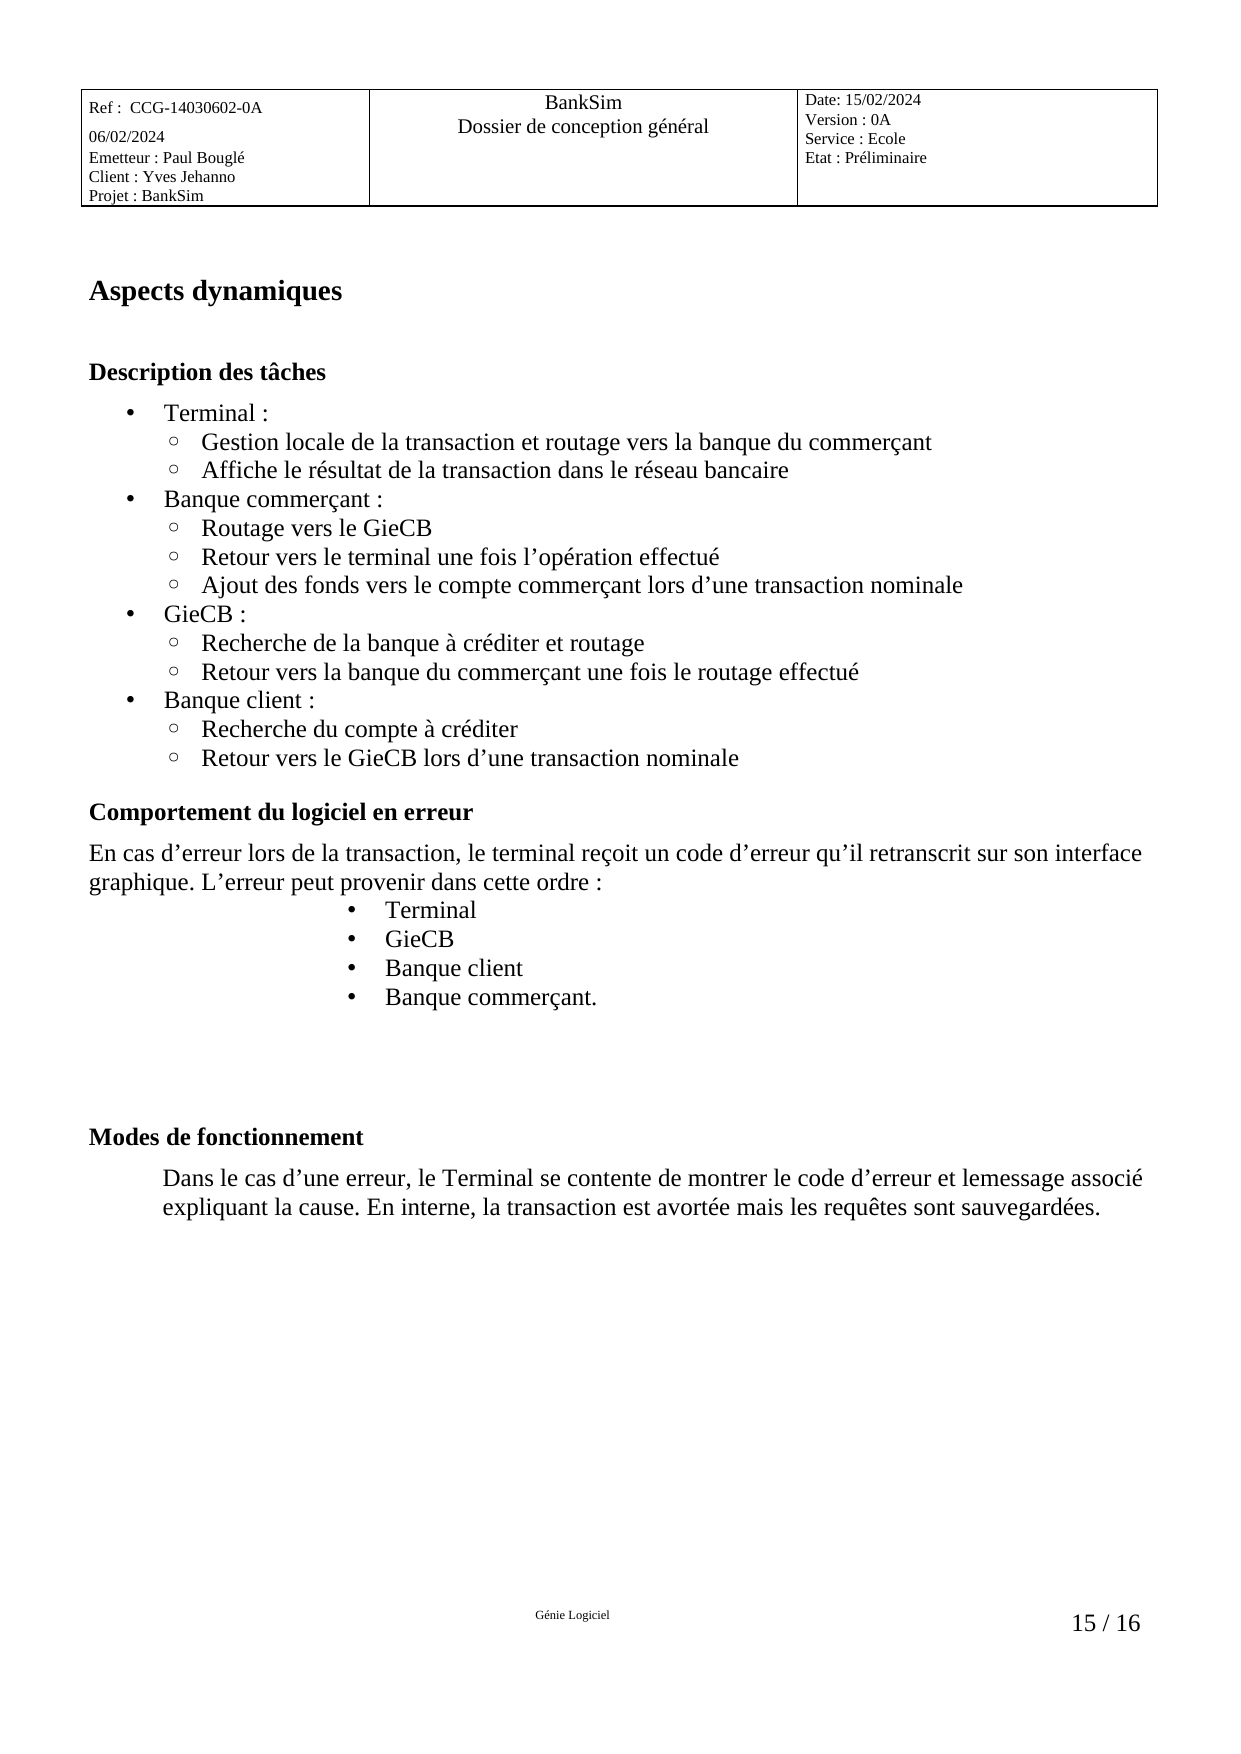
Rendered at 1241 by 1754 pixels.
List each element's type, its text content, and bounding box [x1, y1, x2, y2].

list GieCB [347, 924, 1152, 953]
subtitle Description des tâches [89, 357, 1152, 385]
subtitle Comportement du logiciel en erreur [89, 797, 1152, 825]
list Banque commerçant : [126, 484, 1152, 513]
list Banque client : [126, 685, 1152, 714]
list Banque commerçant. [347, 982, 1152, 1010]
list Retour vers la banque du commerçant une fois le routage effectué [164, 657, 1152, 685]
list Terminal : [126, 398, 1152, 427]
list Affiche le résultat de la transaction dans le réseau bancaire [164, 455, 1152, 484]
subtitle Aspects dynamiques [89, 273, 1152, 307]
list Gestion locale de la transaction et routage vers la banque du commerçant [164, 427, 1152, 455]
list Banque client [347, 953, 1152, 982]
list Retour vers le GieCB lors d’une transaction nominale [164, 743, 1152, 772]
list Terminal [347, 895, 1152, 924]
list Routage vers le GieCB [164, 513, 1152, 542]
subtitle Modes de fonctionnement [89, 1122, 1152, 1150]
text En cas d’erreur lors de la transaction, le terminal reçoit un code d’erreur qu’il retranscrit sur son interface graphique. L’erreur peut provenir dans cette ordre : [89, 838, 1152, 895]
list Recherche du compte à créditer [164, 714, 1152, 743]
text Dans le cas d’une erreur, le Terminal se contente de montrer le code d’erreur et lemessage associé expliquant la cause. En interne, la transaction est avortée mais les requêtes sont sauvegardées. [89, 1163, 1152, 1220]
list Ajout des fonds vers le compte commerçant lors d’une transaction nominale [164, 570, 1152, 599]
list Recherche de la banque à créditer et routage [164, 628, 1152, 657]
list Retour vers le terminal une fois l’opération effectué [164, 542, 1152, 570]
list GieCB : [126, 599, 1152, 628]
